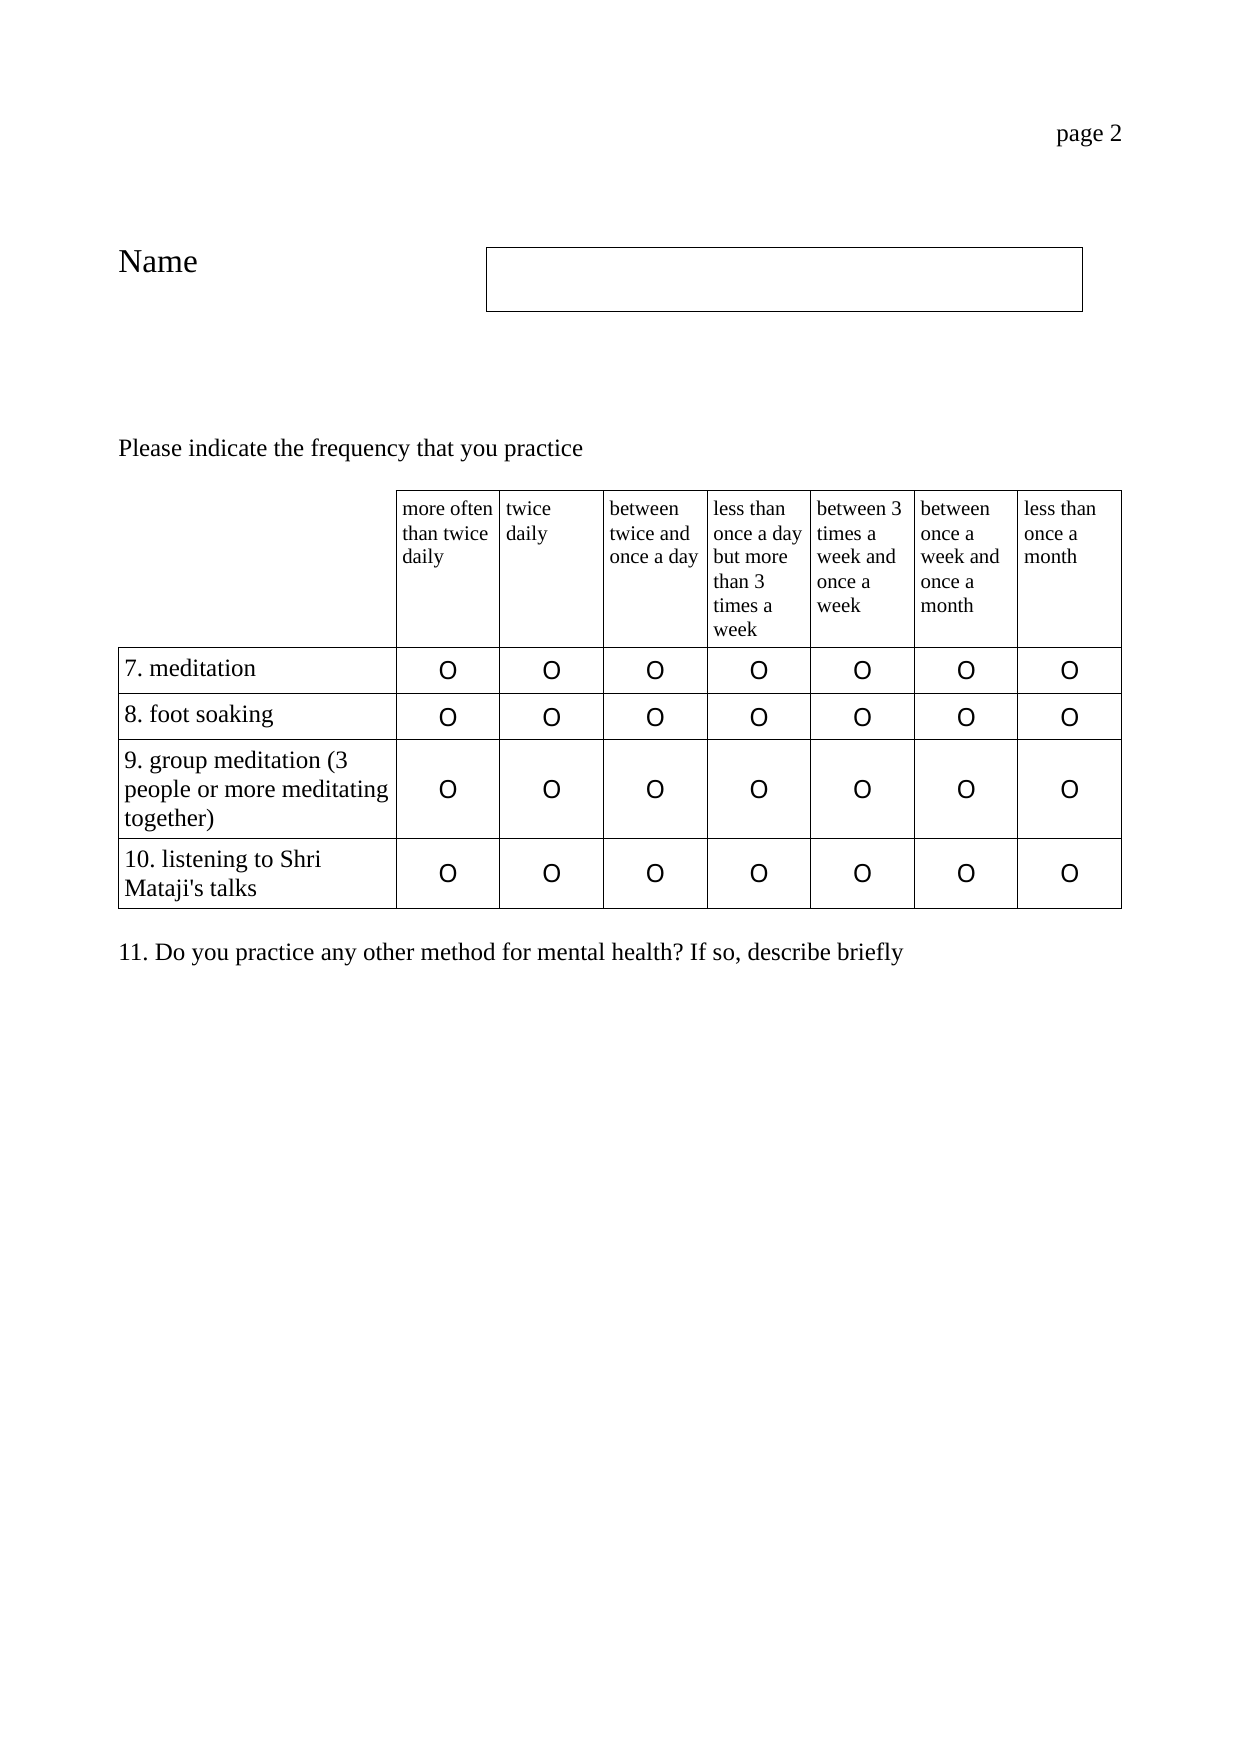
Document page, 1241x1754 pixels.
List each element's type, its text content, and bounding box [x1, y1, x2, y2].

table_cell O [1018, 648, 1121, 693]
table_cell 10. listening to Shri Mataji's talks [119, 839, 396, 907]
table_cell O [500, 839, 603, 907]
table_cell O [811, 648, 914, 693]
table_cell O [604, 694, 707, 739]
text Name [118, 241, 1122, 279]
table_header between 3 times a week and once a week [811, 491, 914, 647]
table_cell O [1018, 740, 1121, 838]
table_cell O [500, 740, 603, 838]
table_cell O [500, 694, 603, 739]
table_cell 7. meditation [119, 648, 396, 693]
table_cell O [915, 694, 1017, 739]
table_cell O [811, 740, 914, 838]
table_cell O [811, 839, 914, 907]
table_cell O [1018, 694, 1121, 739]
table_cell O [1018, 839, 1121, 907]
table_header more often than twice daily [397, 491, 499, 647]
table_cell O [604, 839, 707, 907]
table_cell O [811, 694, 914, 739]
table_cell O [604, 648, 707, 693]
table_header [118, 490, 396, 647]
table_cell O [708, 839, 810, 907]
table_cell O [604, 740, 707, 838]
table_cell 8. foot soaking [119, 694, 396, 739]
table_cell O [397, 648, 499, 693]
table_cell 9. group meditation (3 people or more meditating together) [119, 740, 396, 838]
table_header less than once a day but more than 3 times a week [708, 491, 810, 647]
text 11. Do you practice any other method for mental health? If so, describe briefly [118, 937, 1122, 966]
table_cell O [708, 648, 810, 693]
table_header between once a week and once a month [915, 491, 1017, 647]
table_cell O [397, 694, 499, 739]
table_cell O [397, 839, 499, 907]
table_cell O [397, 740, 499, 838]
table_cell O [915, 839, 1017, 907]
text Please indicate the frequency that you practice [118, 433, 1122, 461]
table_cell O [500, 648, 603, 693]
table_header twice daily [500, 491, 603, 647]
table_header less than once a month [1018, 491, 1121, 647]
table_cell O [708, 694, 810, 739]
table_cell O [915, 648, 1017, 693]
table_header between twice and once a day [604, 491, 707, 647]
table_cell O [915, 740, 1017, 838]
table_cell O [708, 740, 810, 838]
